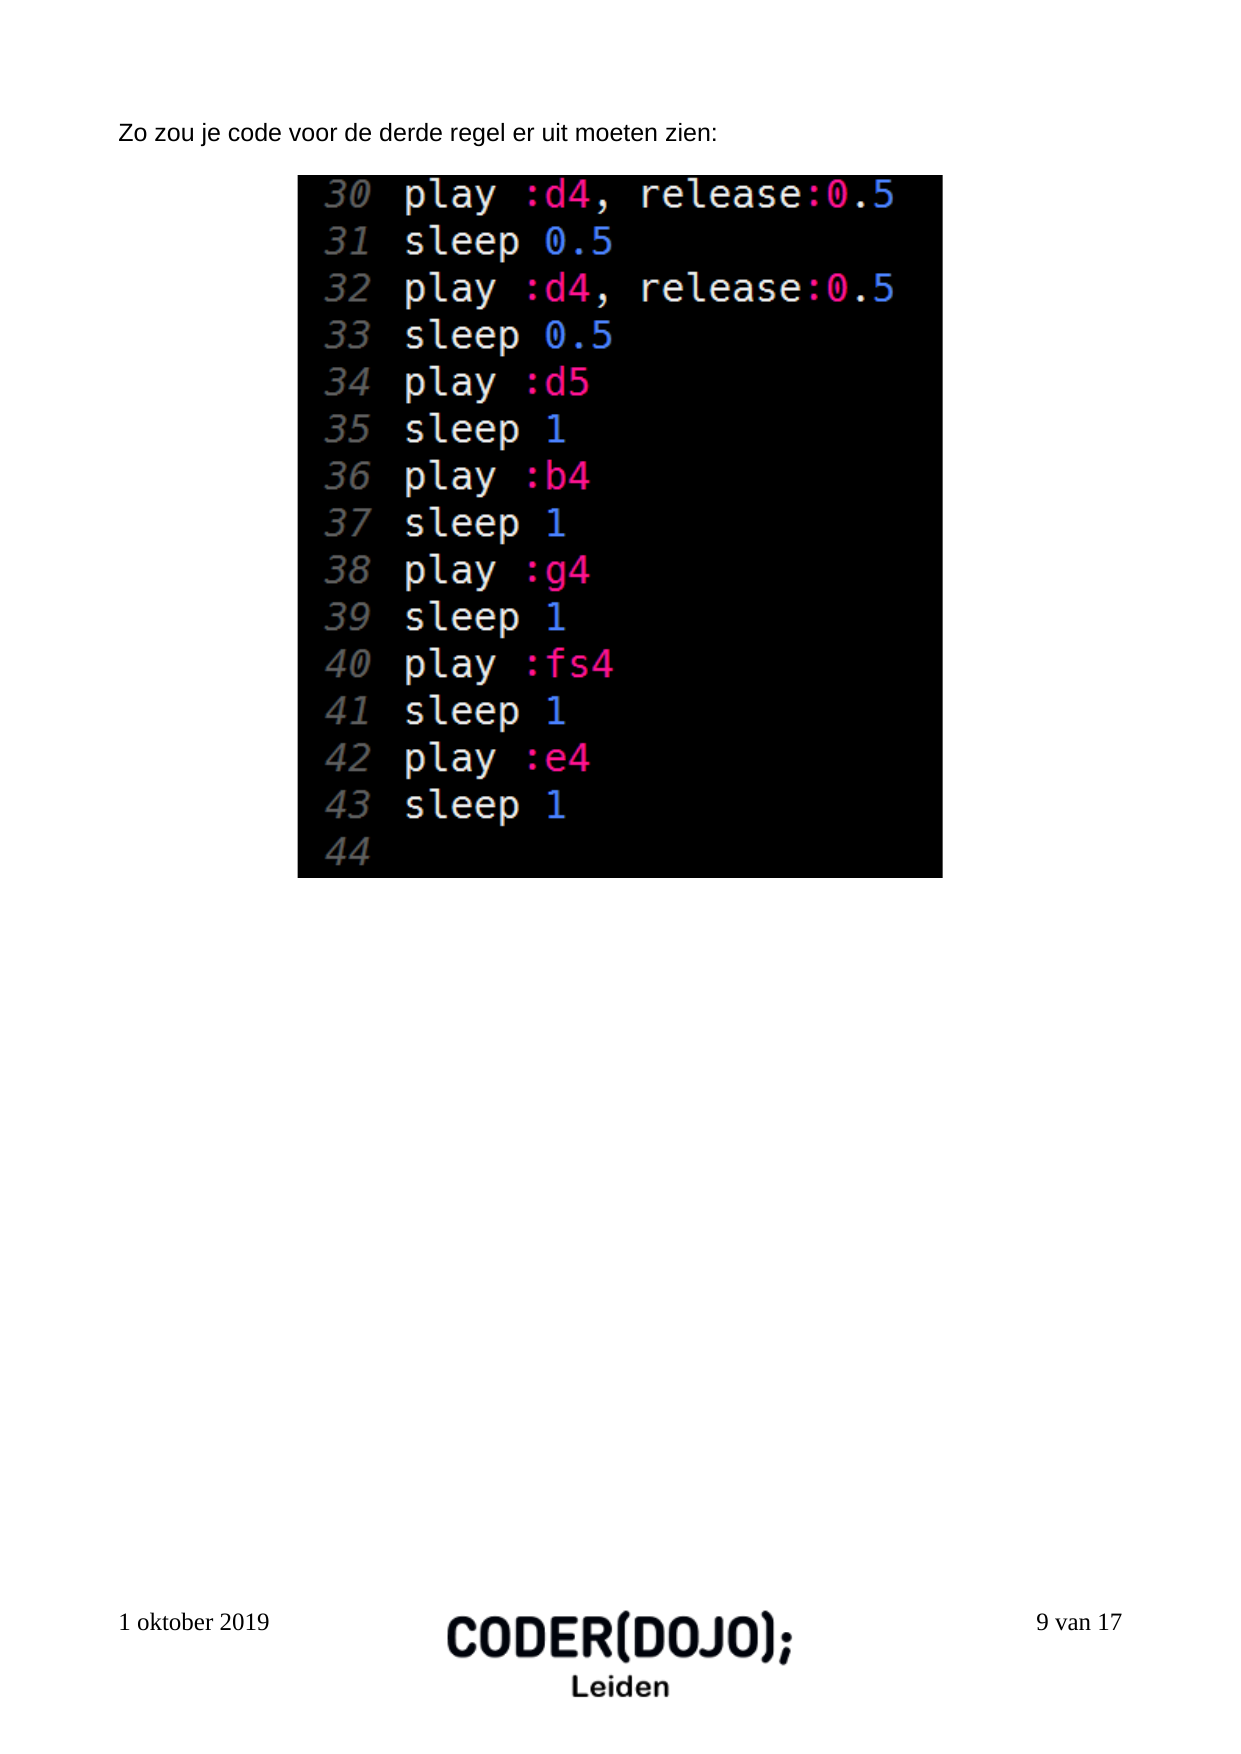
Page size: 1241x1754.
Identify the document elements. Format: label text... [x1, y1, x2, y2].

text Zo zou je code voor de derde regel er uit moeten zien: [118, 118, 1122, 147]
picture [297, 175, 943, 878]
picture [445, 1608, 795, 1700]
